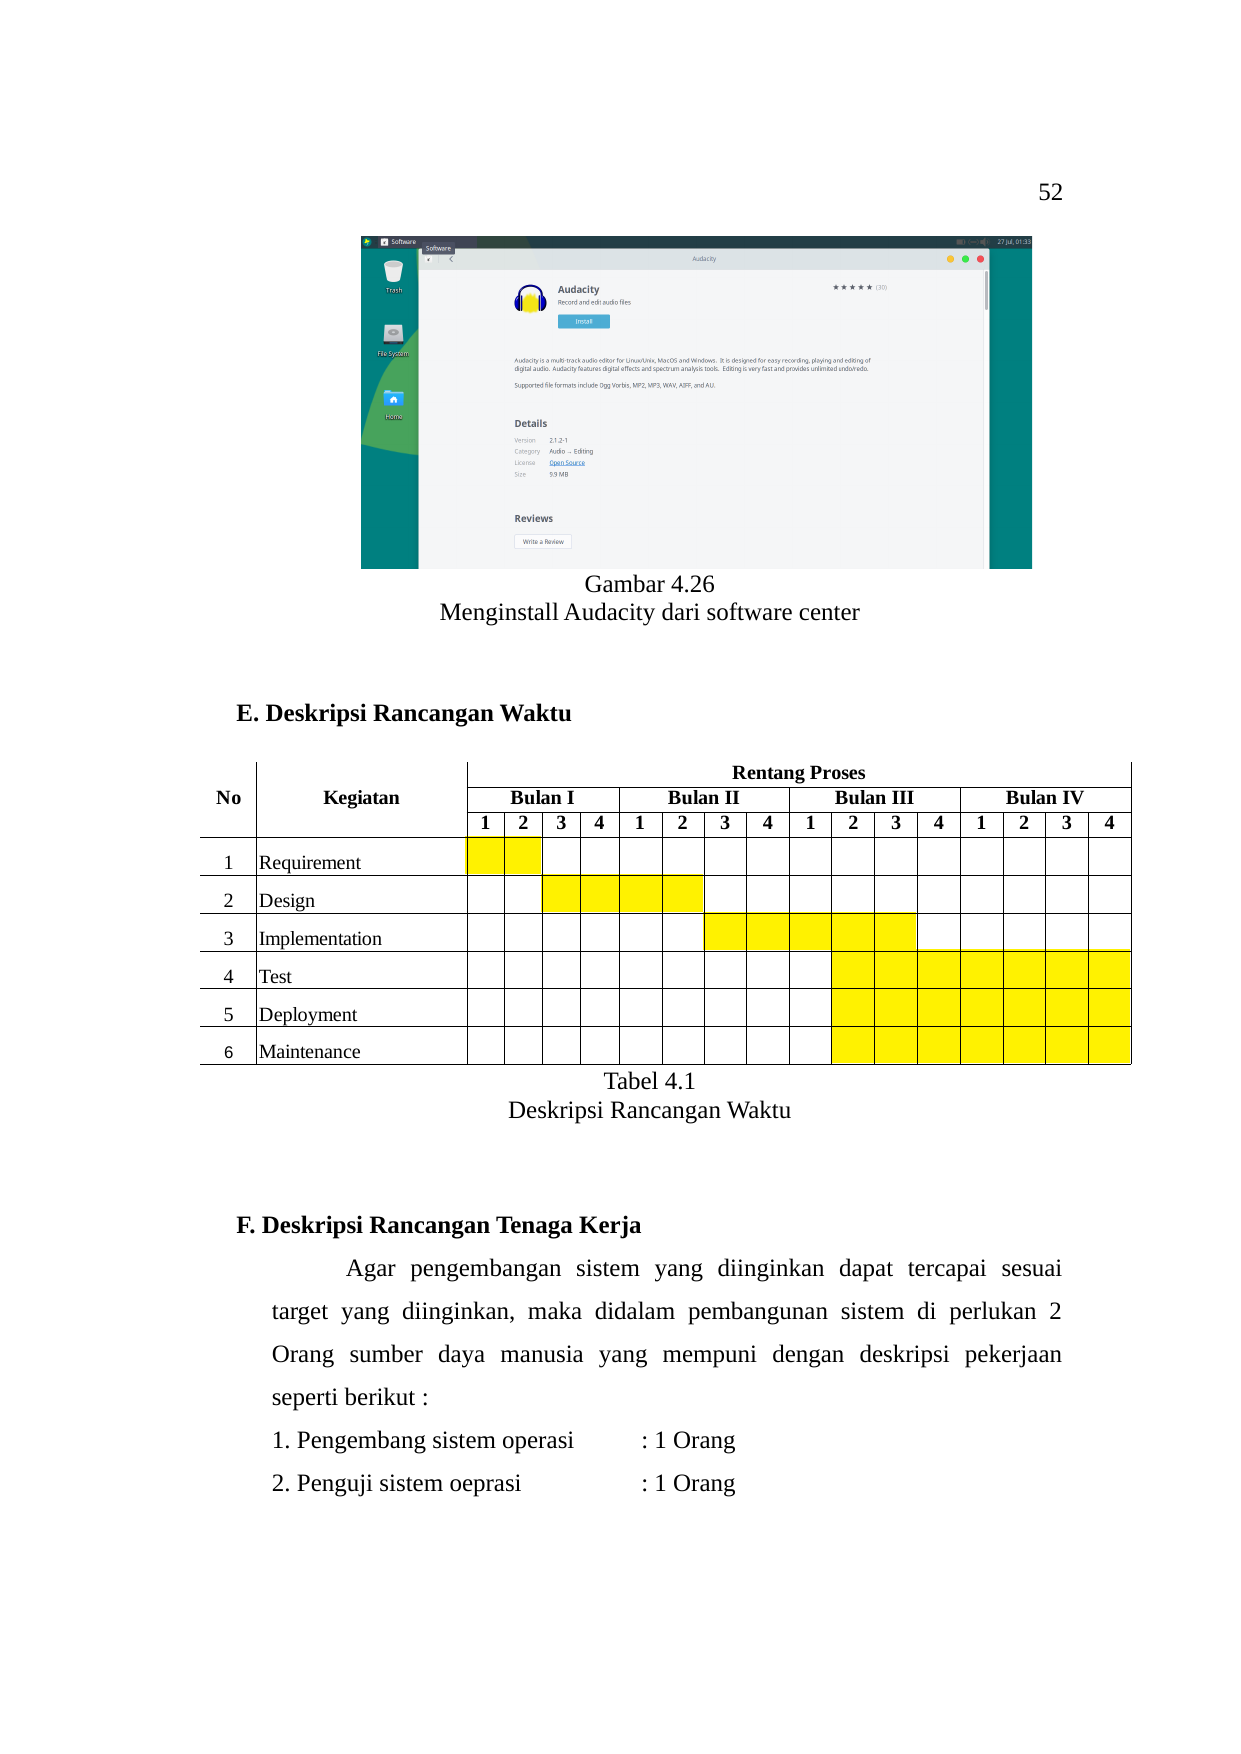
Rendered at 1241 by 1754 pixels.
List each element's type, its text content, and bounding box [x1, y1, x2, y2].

text Tabel 4.1 [236, 741, 1063, 837]
text Tabel 4.1 [505, 813, 542, 837]
text Tabel 4.1 [505, 952, 542, 988]
text Tabel 4.1 [918, 838, 960, 875]
text Tabel 4.1 [257, 914, 467, 951]
text Tabel 4.1 [468, 813, 504, 836]
text Tabel 4.1 [581, 1027, 619, 1064]
text Tabel 4.1 [875, 838, 917, 875]
text Tabel 4.1 [747, 876, 789, 912]
text Tabel 4.1 [620, 838, 662, 874]
text Deskripsi Rancangan Waktu [236, 1095, 1063, 1123]
text 1. Pengembang sistem operasi : 1 Orang [272, 1425, 1063, 1454]
text Tabel 4.1 [663, 952, 704, 988]
text Gambar 4.26 [236, 236, 1063, 597]
text Tabel 4.1 [1004, 876, 1045, 913]
picture [361, 236, 1033, 569]
text Tabel 4.1 [747, 813, 789, 837]
text Tabel 4.1 [832, 876, 874, 912]
text Tabel 4.1 [581, 838, 619, 874]
text Tabel 4.1 [257, 952, 467, 988]
text 2. Penguji sistem oeprasi : 1 Orang [272, 1468, 1063, 1497]
text Tabel 4.1 [663, 914, 704, 951]
text Tabel 4.1 [581, 914, 619, 951]
text Tabel 4.1 [790, 788, 960, 812]
text Tabel 4.1 [468, 989, 504, 1026]
text Tabel 4.1 [1046, 876, 1063, 913]
text Tabel 4.1 [790, 838, 831, 875]
text Tabel 4.1 [705, 838, 746, 875]
text Tabel 4.1 [747, 952, 789, 988]
text E. Deskripsi Rancangan Waktu [236, 698, 1063, 727]
text Tabel 4.1 [543, 813, 580, 837]
text Tabel 4.1 [468, 876, 504, 913]
text Tabel 4.1 [747, 1027, 789, 1064]
text Tabel 4.1 [581, 989, 619, 1026]
text Tabel 4.1 [505, 876, 542, 913]
text Tabel 4.1 [236, 876, 256, 913]
text Tabel 4.1 [505, 1027, 542, 1064]
text Tabel 4.1 [790, 813, 831, 837]
text Tabel 4.1 [543, 1027, 580, 1064]
text Tabel 4.1 [961, 914, 1003, 949]
text Tabel 4.1 [918, 914, 960, 949]
text Tabel 4.1 [620, 952, 662, 988]
text Tabel 4.1 [705, 813, 746, 837]
text Tabel 4.1 [663, 813, 704, 837]
text Tabel 4.1 [918, 876, 960, 913]
text Tabel 4.1 [620, 914, 662, 951]
text Tabel 4.1 [1004, 813, 1045, 837]
text Tabel 4.1 [1004, 914, 1045, 949]
text Tabel 4.1 [543, 914, 580, 951]
text Tabel 4.1 [705, 989, 746, 1026]
text Tabel 4.1 [236, 1027, 256, 1064]
text Tabel 4.1 [790, 876, 831, 912]
text Tabel 4.1 [918, 813, 960, 837]
text Tabel 4.1 [705, 876, 746, 912]
text Tabel 4.1 [1004, 838, 1045, 875]
text Tabel 4.1 [236, 838, 256, 875]
text Tabel 4.1 [790, 989, 831, 1026]
text Tabel 4.1 [961, 876, 1003, 913]
text Tabel 4.1 [236, 952, 256, 988]
text Tabel 4.1 [257, 1027, 467, 1064]
text Tabel 4.1 [663, 838, 704, 875]
text Tabel 4.1 [832, 838, 874, 875]
text Tabel 4.1 [620, 989, 662, 1026]
text Tabel 4.1 [236, 914, 256, 951]
text Tabel 4.1 [663, 1027, 704, 1064]
text Tabel 4.1 [790, 952, 831, 988]
text Tabel 4.1 [620, 1027, 662, 1064]
text Tabel 4.1 [747, 838, 789, 875]
text Tabel 4.1 [961, 788, 1063, 812]
text Tabel 4.1 [581, 813, 619, 837]
text Tabel 4.1 [257, 876, 467, 913]
text Tabel 4.1 [257, 989, 467, 1026]
text Tabel 4.1 [620, 813, 662, 837]
text Tabel 4.1 [961, 813, 1003, 837]
text Tabel 4.1 [705, 1027, 746, 1064]
text Tabel 4.1 [468, 1027, 504, 1064]
text Tabel 4.1 [663, 989, 704, 1026]
text Menginstall Audacity dari software center [236, 597, 1063, 626]
text Tabel 4.1 [257, 838, 467, 875]
text Tabel 4.1 [543, 989, 580, 1026]
text Tabel 4.1 [236, 989, 256, 1026]
text Tabel 4.1 [505, 989, 542, 1026]
text Tabel 4.1 [543, 952, 580, 988]
text Tabel 4.1 [1046, 813, 1063, 837]
text Tabel 4.1 [543, 838, 580, 874]
text Tabel 4.1 [581, 952, 619, 988]
text Tabel 4.1 [468, 914, 504, 951]
text Tabel 4.1 [705, 952, 746, 988]
text Tabel 4.1 [1046, 838, 1063, 875]
text Tabel 4.1 [468, 788, 619, 812]
text Tabel 4.1 [961, 838, 1003, 875]
text Tabel 4.1 [747, 989, 789, 1026]
text Tabel 4.1 [832, 813, 874, 837]
text Agar pengembangan sistem yang diinginkan dapat tercapai sesuai target yang diinginkan, maka didalam pembangunan sistem di perlukan 2 Orang sumber daya manusia yang mempuni dengan deskripsi pekerjaan seperti berikut : [272, 1253, 1063, 1411]
text Tabel 4.1 [1046, 914, 1063, 949]
text F. Deskripsi Rancangan Tenaga Kerja [236, 1210, 1063, 1238]
text Tabel 4.1 [236, 1065, 1063, 1095]
text Tabel 4.1 [875, 813, 917, 837]
text Tabel 4.1 [620, 788, 789, 812]
text Tabel 4.1 [468, 952, 504, 988]
text Tabel 4.1 [505, 914, 542, 951]
text Tabel 4.1 [875, 876, 917, 913]
text Tabel 4.1 [790, 1027, 831, 1064]
